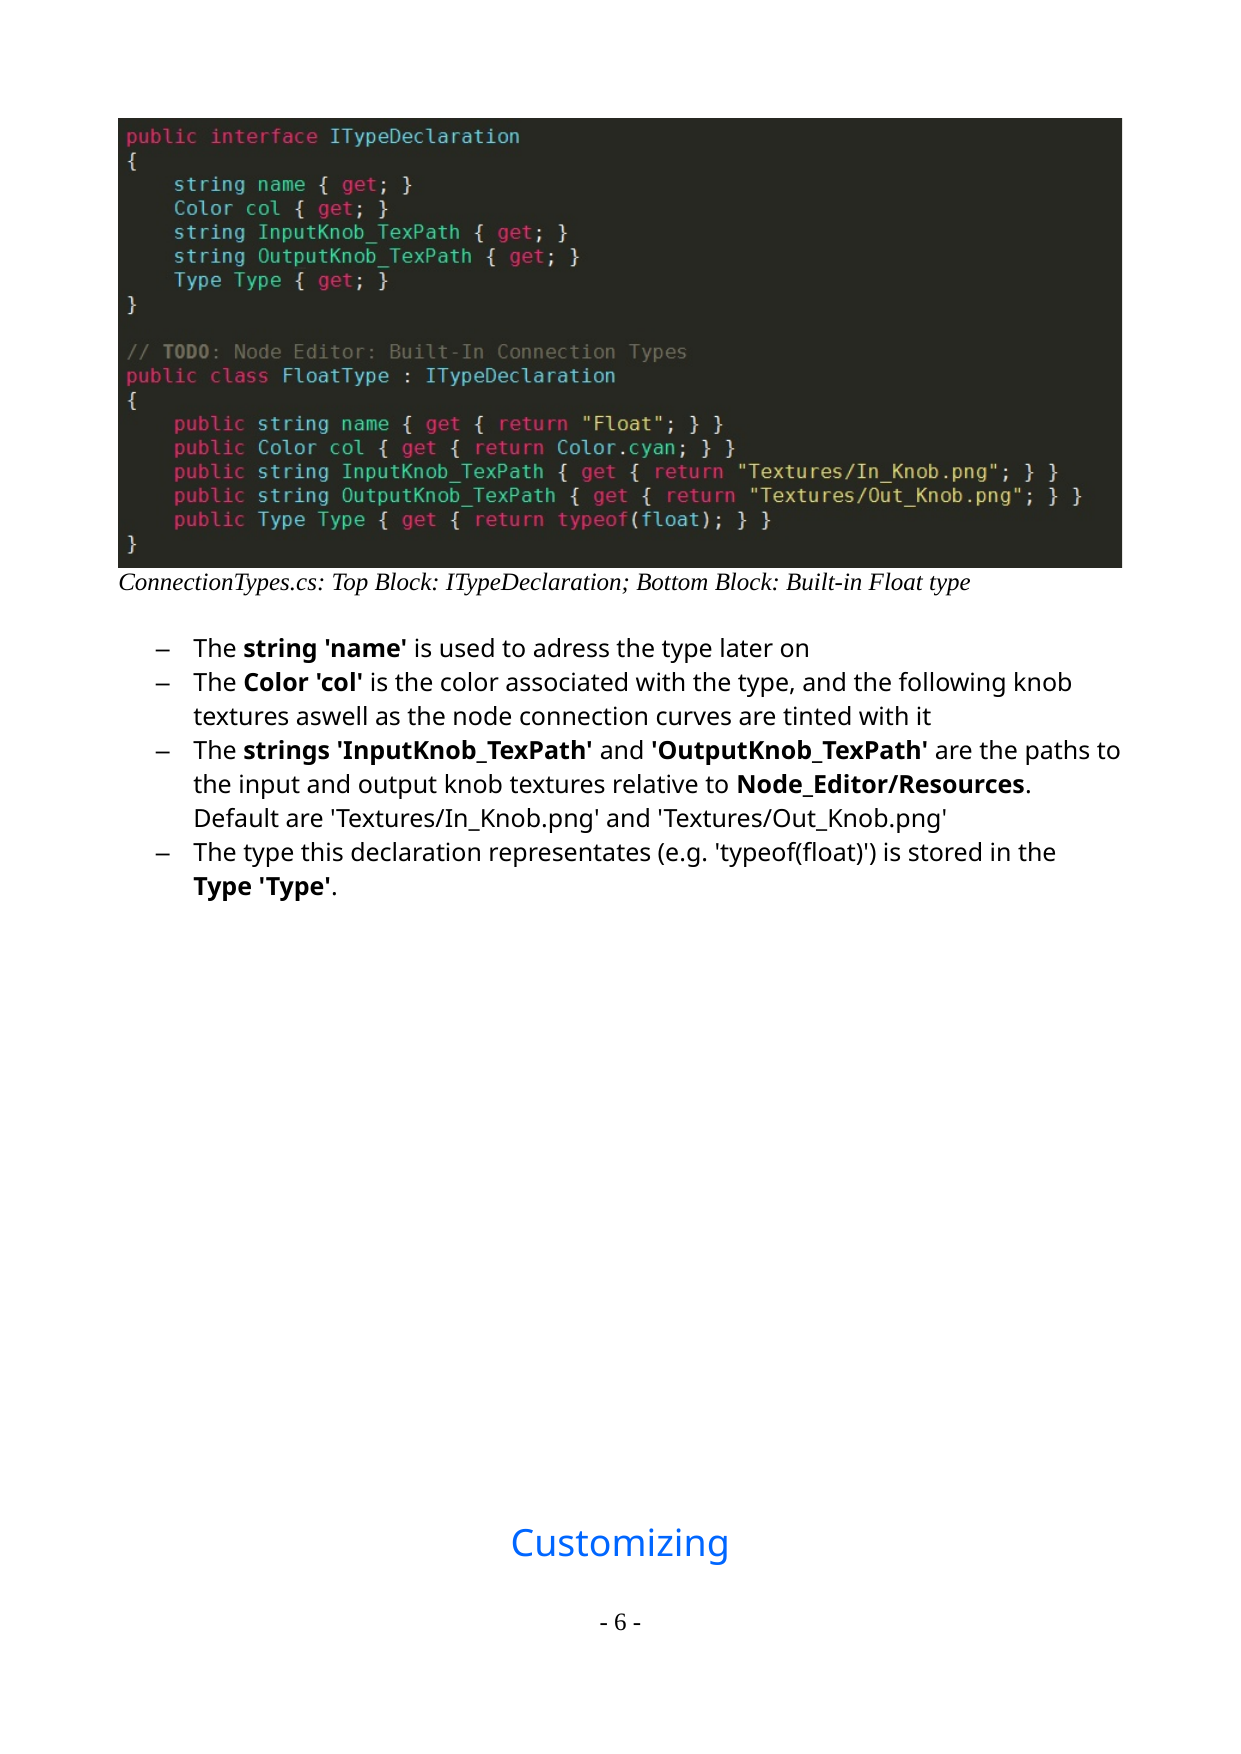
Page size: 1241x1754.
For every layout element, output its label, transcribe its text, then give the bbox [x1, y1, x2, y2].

list The strings 'InputKnob_TexPath' and 'OutputKnob_TexPath' are the paths to the input and output knob textures relative to Node_Editor/Resources. Default are 'Textures/In_Knob.png' and 'Textures/Out_Knob.png' [156, 732, 1122, 835]
text Customizing [118, 1516, 1122, 1567]
list The type this declaration representates (e.g. 'typeof(float)') is stored in the Type 'Type'. [156, 835, 1122, 903]
picture [118, 118, 1123, 568]
list The string 'name' is used to adress the type later on [156, 630, 1122, 664]
text ConnectionTypes.cs: Top Block: ITypeDeclaration; Bottom Block: Built-in Float type [118, 568, 1122, 596]
list The Color 'col' is the color associated with the type, and the following knob textures aswell as the node connection curves are tinted with it [156, 664, 1122, 732]
